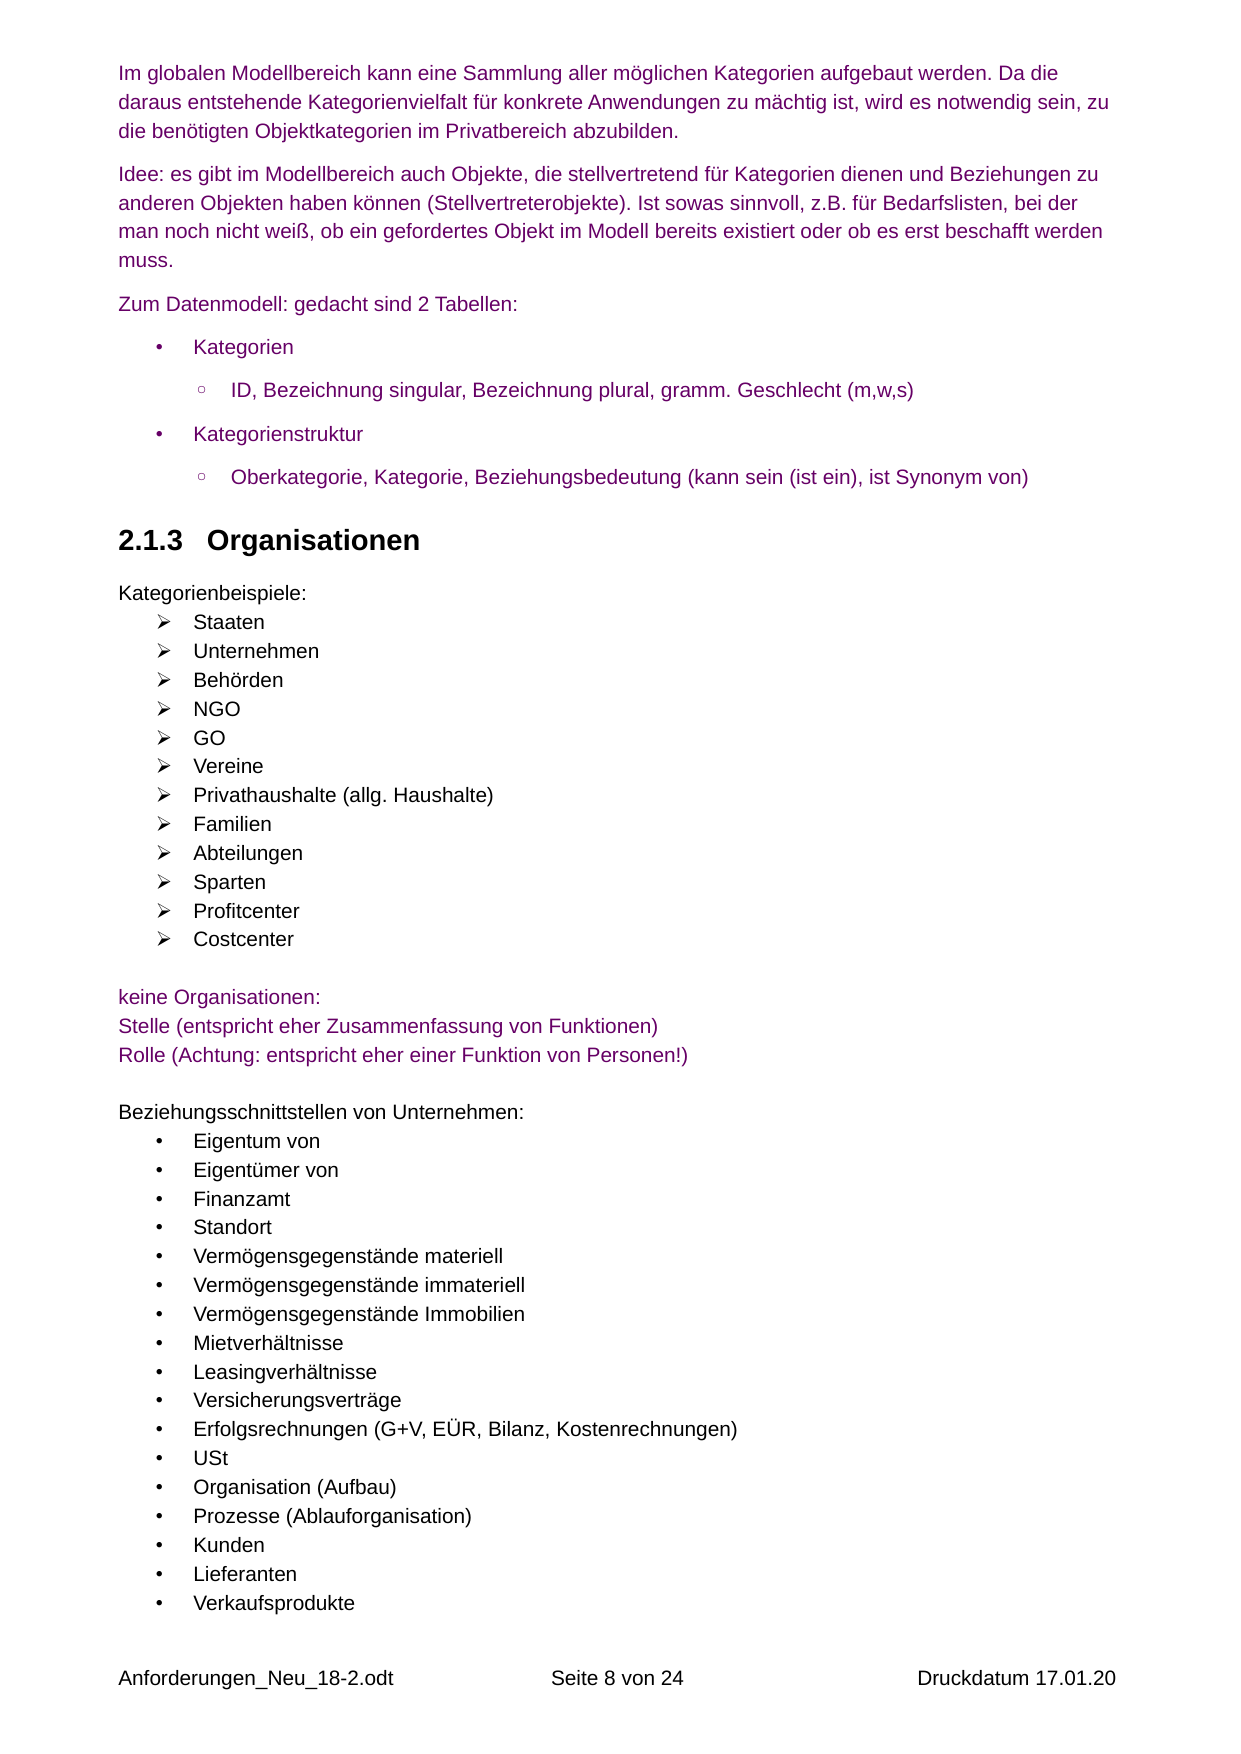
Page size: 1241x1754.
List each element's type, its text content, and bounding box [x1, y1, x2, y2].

list Profitcenter [156, 898, 1122, 922]
list Organisation (Aufbau) [156, 1475, 1122, 1499]
list Staaten [156, 610, 1122, 634]
list NGO [156, 696, 1122, 721]
list Vermögensgegenstände Immobilien [156, 1302, 1122, 1326]
list GO [156, 725, 1122, 749]
list Familien [156, 812, 1122, 836]
text keine Organisationen: [118, 985, 1122, 1009]
list Vermögensgegenstände immateriell [156, 1273, 1122, 1297]
text Zum Datenmodell: gedacht sind 2 Tabellen: [118, 291, 1122, 315]
list Finanzamt [156, 1186, 1122, 1210]
text Beziehungsschnittstellen von Unternehmen: [118, 1100, 1122, 1124]
list Sparten [156, 869, 1122, 894]
list Kategorien [156, 335, 1122, 359]
text Kategorienbeispiele: [118, 581, 1122, 605]
list Erfolgsrechnungen (G+V, EÜR, Bilanz, Kostenrechnungen) [156, 1417, 1122, 1441]
list Standort [156, 1215, 1122, 1239]
list Costcenter [156, 927, 1122, 951]
list Versicherungsverträge [156, 1388, 1122, 1412]
text Im globalen Modellbereich kann eine Sammlung aller möglichen Kategorien aufgebaut werden. Da die daraus entstehende Kategorienvielfalt für konkrete Anwendungen zu mächtig ist, wird es notwendig sein, zu die benötigten Objektkategorien im Privatbereich abzubilden. [118, 61, 1122, 142]
list Abteilungen [156, 841, 1122, 865]
text Rolle (Achtung: entspricht eher einer Funktion von Personen!) [118, 1042, 1122, 1066]
list Vermögensgegenstände materiell [156, 1244, 1122, 1268]
list Vereine [156, 754, 1122, 778]
list Eigentümer von [156, 1157, 1122, 1182]
subtitle Organisationen [118, 523, 1122, 557]
text Stelle (entspricht eher Zusammenfassung von Funktionen) [118, 1014, 1122, 1038]
list Eigentum von [156, 1129, 1122, 1153]
list Privathaushalte (allg. Haushalte) [156, 783, 1122, 807]
list Lieferanten [156, 1561, 1122, 1586]
list Kategorienstruktur [156, 422, 1122, 446]
list Leasingverhältnisse [156, 1359, 1122, 1383]
text Idee: es gibt im Modellbereich auch Objekte, die stellvertretend für Kategorien dienen und Beziehungen zu anderen Objekten haben können (Stellvertreterobjekte). Ist sowas sinnvoll, z.B. für Bedarfslisten, bei der man noch nicht weiß, ob ein gefordertes Objekt im Modell bereits existiert oder ob es erst beschafft werden muss. [118, 162, 1122, 272]
list Behörden [156, 668, 1122, 692]
list Verkaufsprodukte [156, 1590, 1122, 1614]
list Prozesse (Ablauforganisation) [156, 1504, 1122, 1528]
list USt [156, 1446, 1122, 1470]
list Unternehmen [156, 639, 1122, 663]
list Oberkategorie, Kategorie, Beziehungsbedeutung (kann sein (ist ein), ist Synonym von) [193, 465, 1122, 489]
list ID, Bezeichnung singular, Bezeichnung plural, gramm. Geschlecht (m,w,s) [193, 378, 1122, 402]
list Kunden [156, 1533, 1122, 1557]
list Mietverhältnisse [156, 1331, 1122, 1355]
